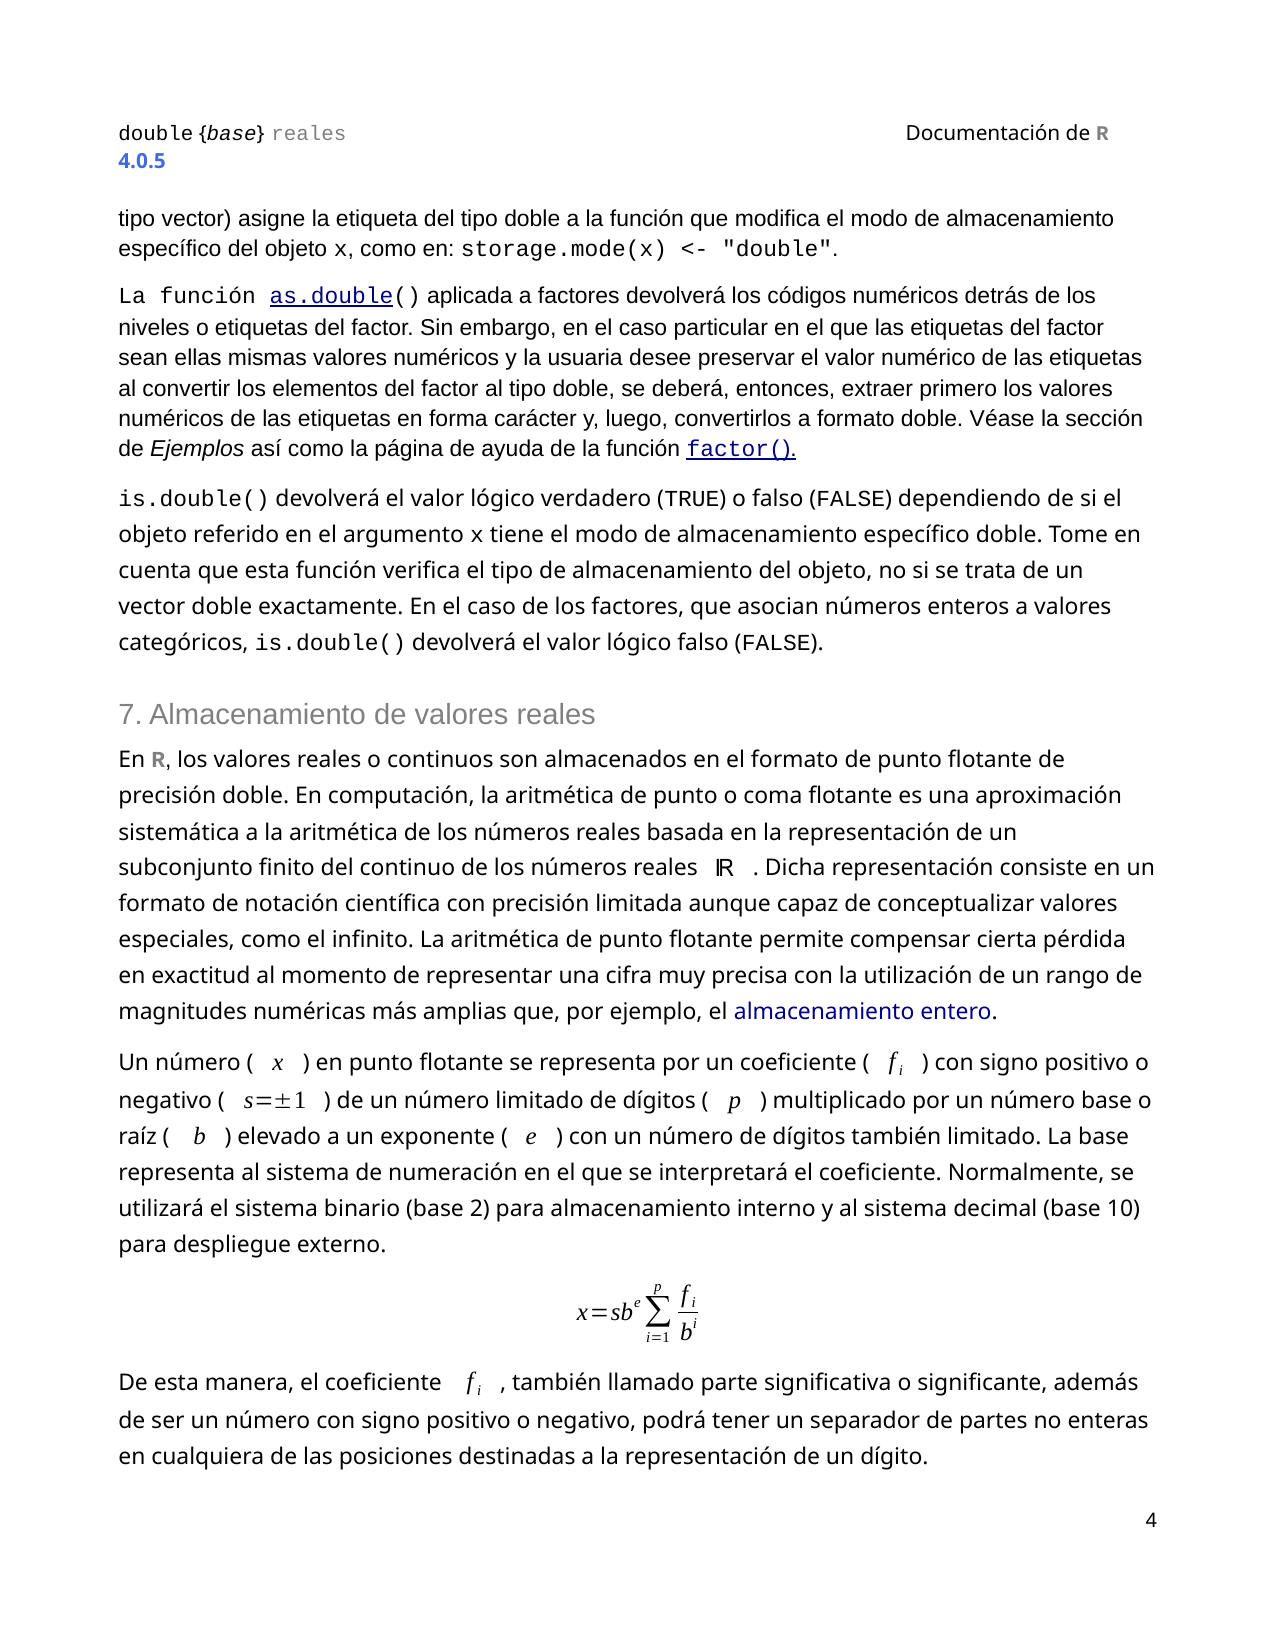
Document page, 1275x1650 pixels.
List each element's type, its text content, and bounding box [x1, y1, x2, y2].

subtitle 7. Almacenamiento de valores reales [118, 697, 1157, 731]
text De esta manera, el coeficiente , también llamado parte significativa o significante, además de ser un número con signo positivo o negativo, podrá tener un separador de partes no enteras en cualquiera de las posiciones destinadas a la representación de un dígito. [118, 1365, 1157, 1471]
text Un número () en punto flotante se representa por un coeficiente () con signo positivo o negativo () de un número limitado de dígitos () multiplicado por un número base o raíz ( ) elevado a un exponente () con un número de dígitos también limitado. La base representa al sistema de numeración en el que se interpretará el coeficiente. Normalmente, se utilizará el sistema binario (base 2) para almacenamiento interno y al sistema decimal (base 10) para despliegue externo. [118, 1046, 1157, 1259]
text tipo vector) asigne la etiqueta del tipo doble a la función que modifica el modo de almacenamiento específico del objeto x, como en: storage.mode(x) <- "double". [118, 204, 1157, 263]
text La función as.double() aplicada a factores devolverá los códigos numéricos detrás de los niveles o etiquetas del factor. Sin embargo, en el caso particular en el que las etiquetas del factor sean ellas mismas valores numéricos y la usuaria desee preservar el valor numérico de las etiquetas al convertir los elementos del factor al tipo doble, se deberá, entonces, extraer primero los valores numéricos de las etiquetas en forma carácter y, luego, convertirlos a formato doble. Véase la sección de Ejemplos así como la página de ayuda de la función factor(). [118, 282, 1157, 463]
text is.double() devolverá el valor lógico verdadero (TRUE) o falso (FALSE) dependiendo de si el objeto referido en el argumento x tiene el modo de almacenamiento específico doble. Tome en cuenta que esta función verifica el tipo de almacenamiento del objeto, no si se trata de un vector doble exactamente. En el caso de los factores, que asocian números enteros a valores categóricos, is.double() devolverá el valor lógico falso (FALSE). [118, 482, 1157, 657]
text En R, los valores reales o continuos son almacenados en el formato de punto flotante de precisión doble. En computación, la aritmética de punto o coma flotante es una aproximación sistemática a la aritmética de los números reales basada en la representación de un subconjunto finito del continuo de los números reales. Dicha representación consiste en un formato de notación científica con precisión limitada aunque capaz de conceptualizar valores especiales, como el infinito. La aritmética de punto flotante permite compensar cierta pérdida en exactitud al momento de representar una cifra muy precisa con la utilización de un rango de magnitudes numéricas más amplias que, por ejemplo, el almacenamiento entero. [118, 743, 1157, 1026]
